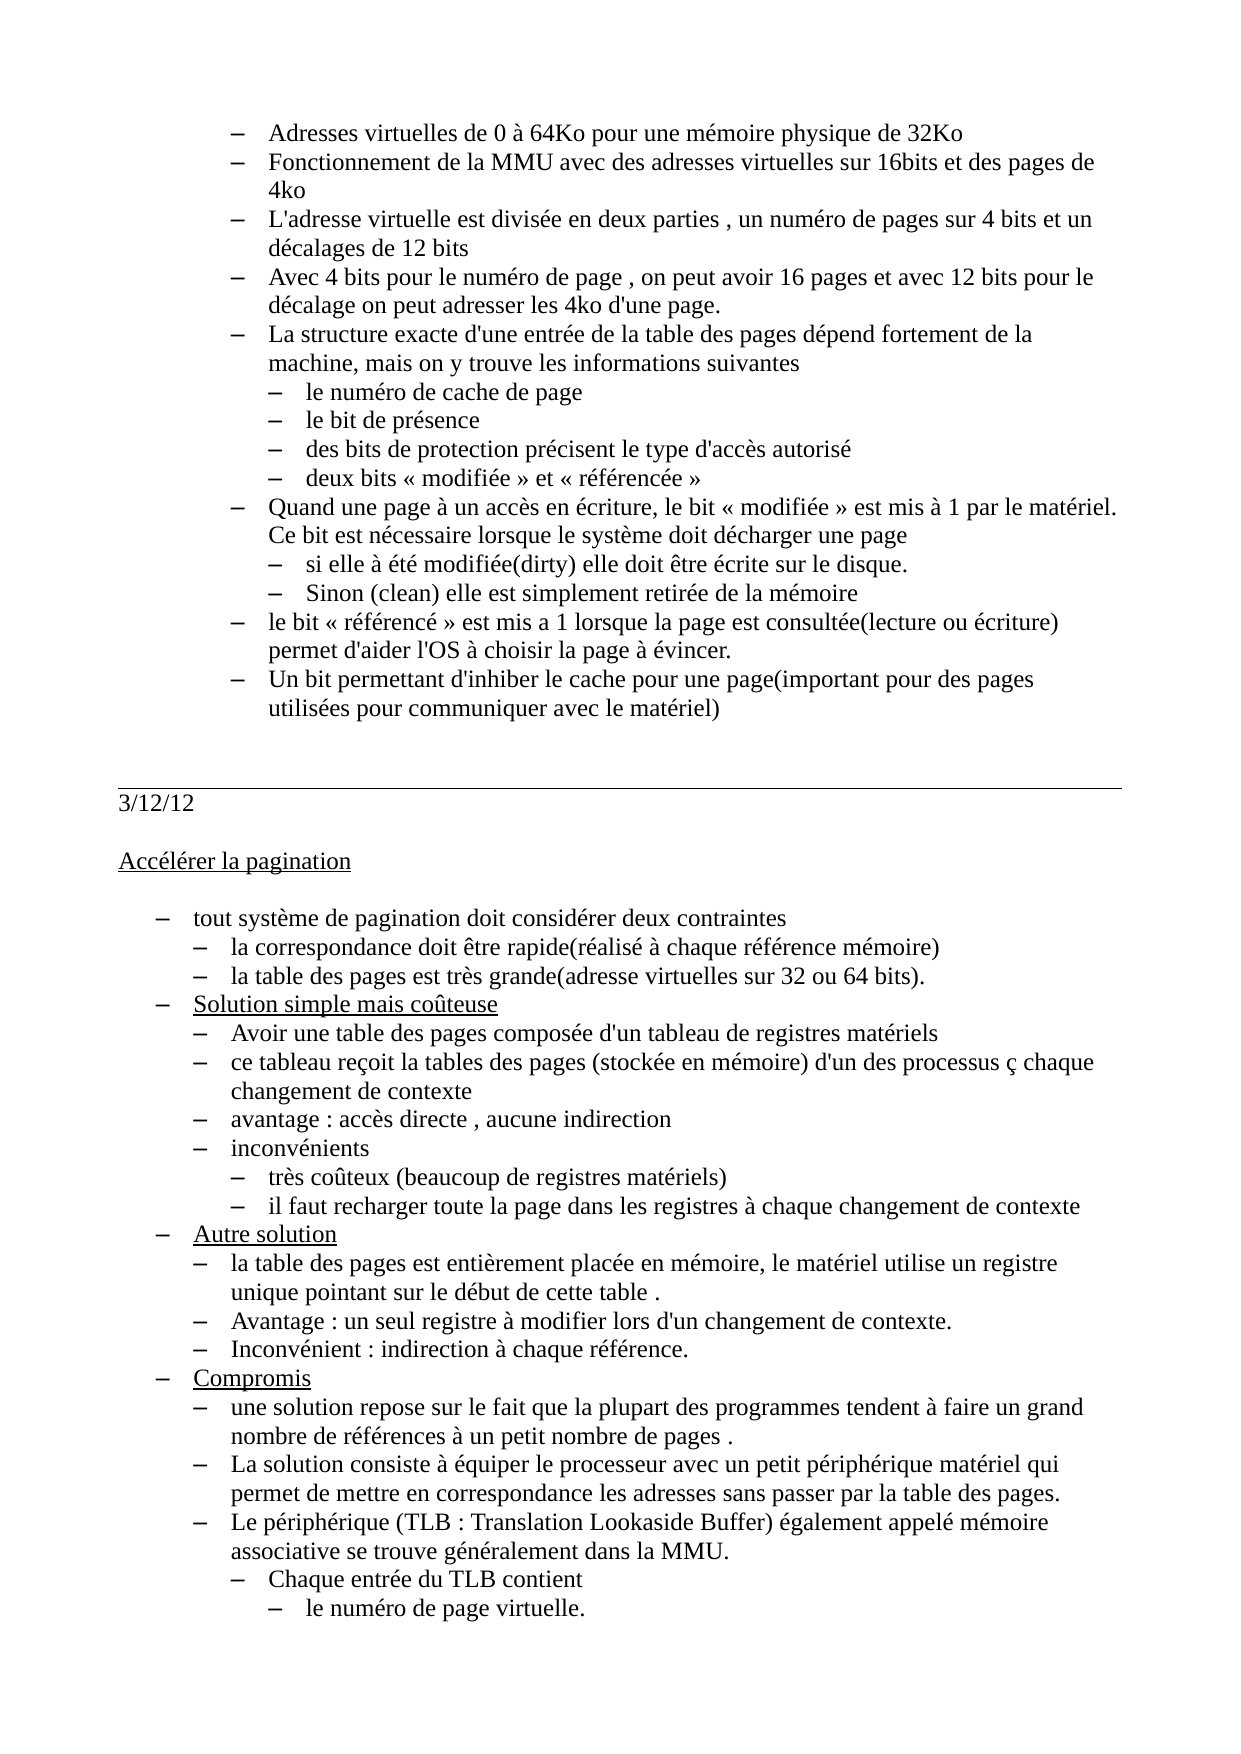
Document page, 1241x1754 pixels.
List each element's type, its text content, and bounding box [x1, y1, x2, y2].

list Sinon (clean) elle est simplement retirée de la mémoire [268, 578, 1122, 607]
list deux bits « modifiée » et « référencée » [268, 463, 1122, 492]
list si elle à été modifiée(dirty) elle doit être écrite sur le disque. [268, 549, 1122, 578]
list la correspondance doit être rapide(réalisé à chaque référence mémoire) [193, 932, 1122, 961]
list Quand une page à un accès en écriture, le bit « modifiée » est mis à 1 par le matériel. Ce bit est nécessaire lorsque le système doit décharger une page [231, 492, 1122, 549]
list il faut recharger toute la page dans les registres à chaque changement de contexte [231, 1191, 1122, 1219]
list ce tableau reçoit la tables des pages (stockée en mémoire) d'un des processus ç chaque changement de contexte [193, 1047, 1122, 1104]
list la table des pages est très grande(adresse virtuelles sur 32 ou 64 bits). [193, 961, 1122, 989]
list Avantage : un seul registre à modifier lors d'un changement de contexte. [193, 1306, 1122, 1334]
list Le périphérique (TLB : Translation Lookaside Buffer) également appelé mémoire associative se trouve généralement dans la MMU. [193, 1507, 1122, 1564]
list Chaque entrée du TLB contient [231, 1564, 1122, 1593]
list très coûteux (beaucoup de registres matériels) [231, 1162, 1122, 1191]
list Fonctionnement de la MMU avec des adresses virtuelles sur 16bits et des pages de 4ko [231, 147, 1122, 204]
list Avoir une table des pages composée d'un tableau de registres matériels [193, 1018, 1122, 1047]
list le numéro de cache de page [268, 377, 1122, 406]
list Compromis [156, 1363, 1122, 1392]
list avantage : accès directe , aucune indirection [193, 1104, 1122, 1133]
list L'adresse virtuelle est divisée en deux parties , un numéro de pages sur 4 bits et un décalages de 12 bits [231, 204, 1122, 262]
list La structure exacte d'une entrée de la table des pages dépend fortement de la machine, mais on y trouve les informations suivantes [231, 319, 1122, 377]
list inconvénients [193, 1133, 1122, 1162]
list le bit « référencé » est mis a 1 lorsque la page est consultée(lecture ou écriture) permet d'aider l'OS à choisir la page à évincer. [231, 607, 1122, 664]
list La solution consiste à équiper le processeur avec un petit périphérique matériel qui permet de mettre en correspondance les adresses sans passer par la table des pages. [193, 1449, 1122, 1507]
list Inconvénient : indirection à chaque référence. [193, 1334, 1122, 1363]
list Solution simple mais coûteuse [156, 989, 1122, 1018]
list des bits de protection précisent le type d'accès autorisé [268, 434, 1122, 463]
text Accélérer la pagination [118, 846, 1122, 874]
list Adresses virtuelles de 0 à 64Ko pour une mémoire physique de 32Ko [231, 118, 1122, 147]
list la table des pages est entièrement placée en mémoire, le matériel utilise un registre unique pointant sur le début de cette table . [193, 1248, 1122, 1306]
list Autre solution [156, 1219, 1122, 1248]
text 3/12/12 [118, 789, 1122, 817]
list une solution repose sur le fait que la plupart des programmes tendent à faire un grand nombre de références à un petit nombre de pages . [193, 1392, 1122, 1449]
list le bit de présence [268, 406, 1122, 434]
list Un bit permettant d'inhiber le cache pour une page(important pour des pages utilisées pour communiquer avec le matériel) [231, 664, 1122, 722]
list tout système de pagination doit considérer deux contraintes [156, 903, 1122, 932]
list Avec 4 bits pour le numéro de page , on peut avoir 16 pages et avec 12 bits pour le décalage on peut adresser les 4ko d'une page. [231, 262, 1122, 319]
list le numéro de page virtuelle. [268, 1593, 1122, 1622]
